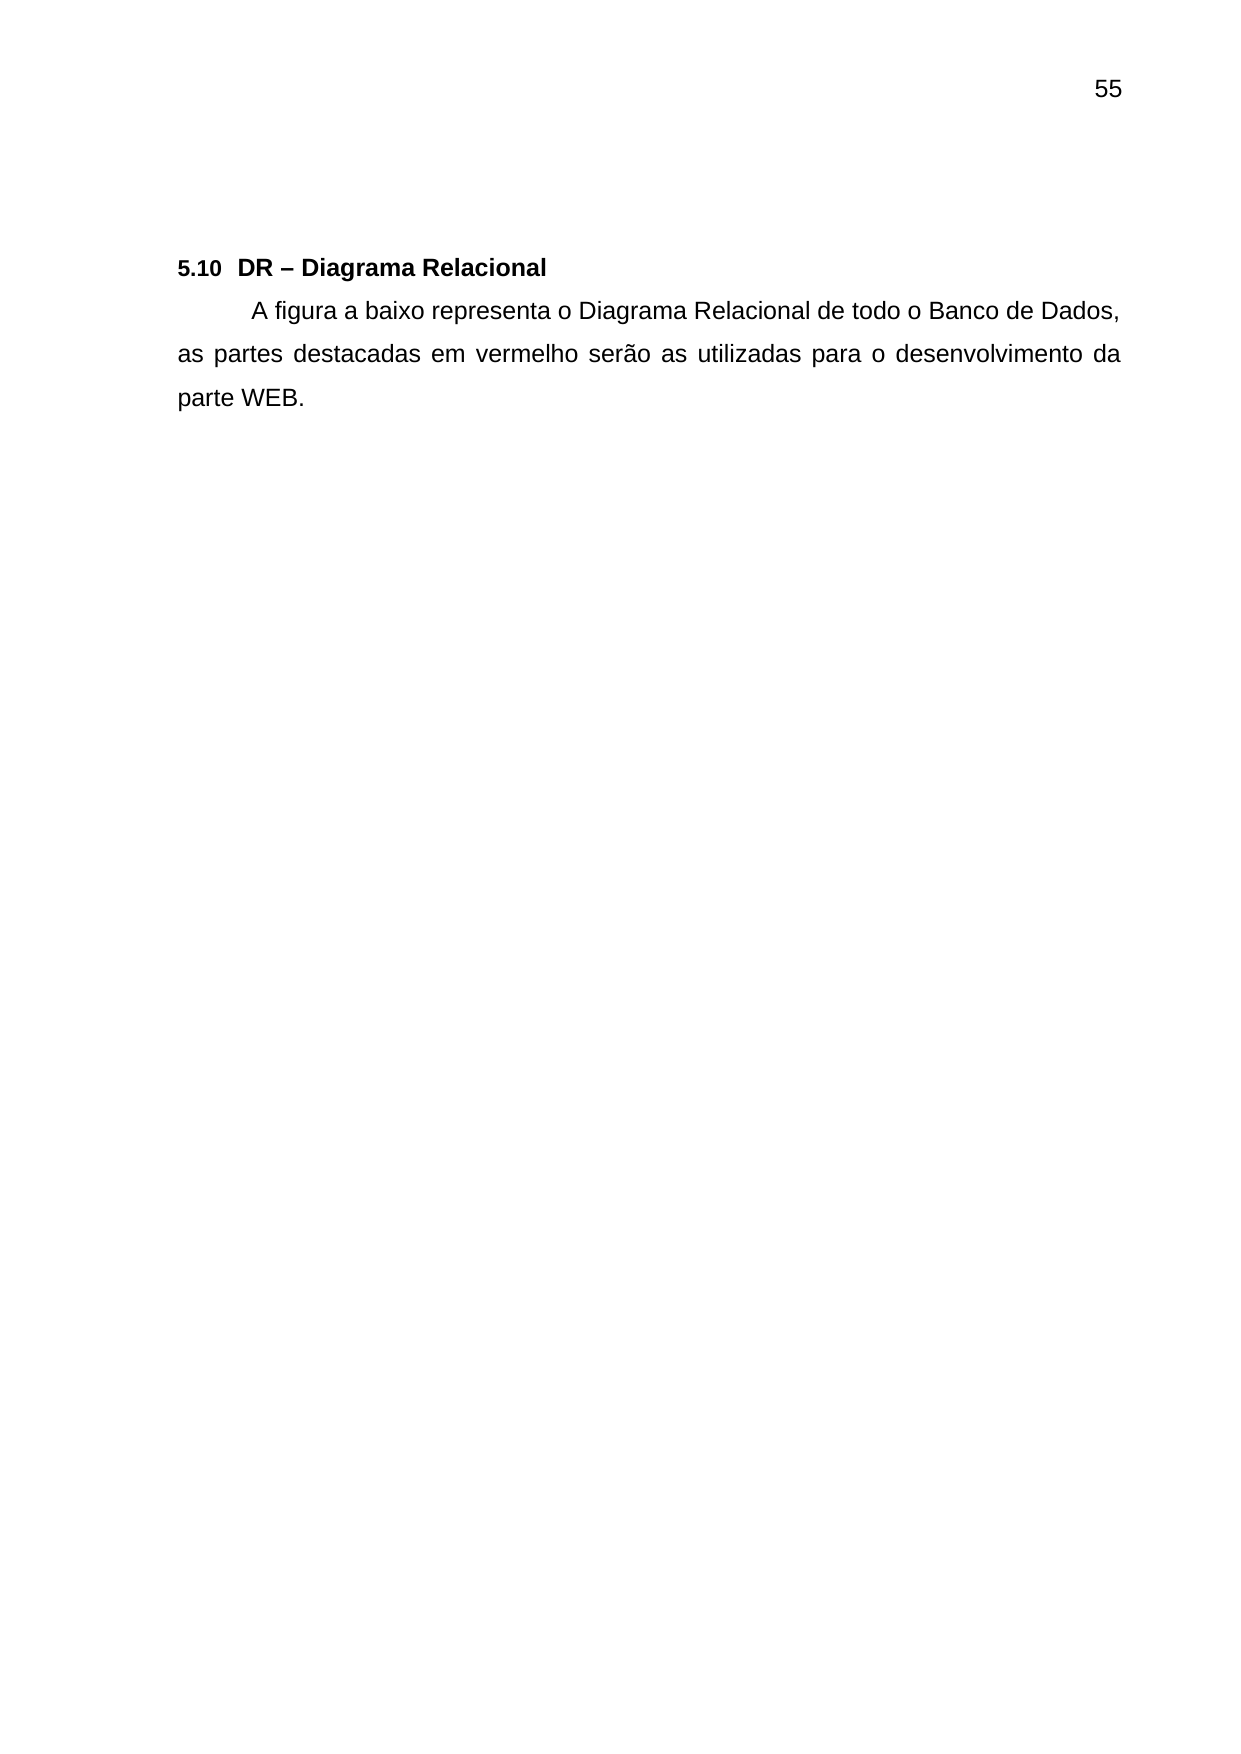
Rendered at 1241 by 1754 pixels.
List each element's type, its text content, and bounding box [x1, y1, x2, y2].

text A figura a baixo representa o Diagrama Relacional de todo o Banco de Dados, as partes destacadas em vermelho serão as utilizadas para o desenvolvimento da parte WEB. [177, 296, 1122, 411]
subtitle DR – Diagrama Relacional [177, 253, 1122, 282]
